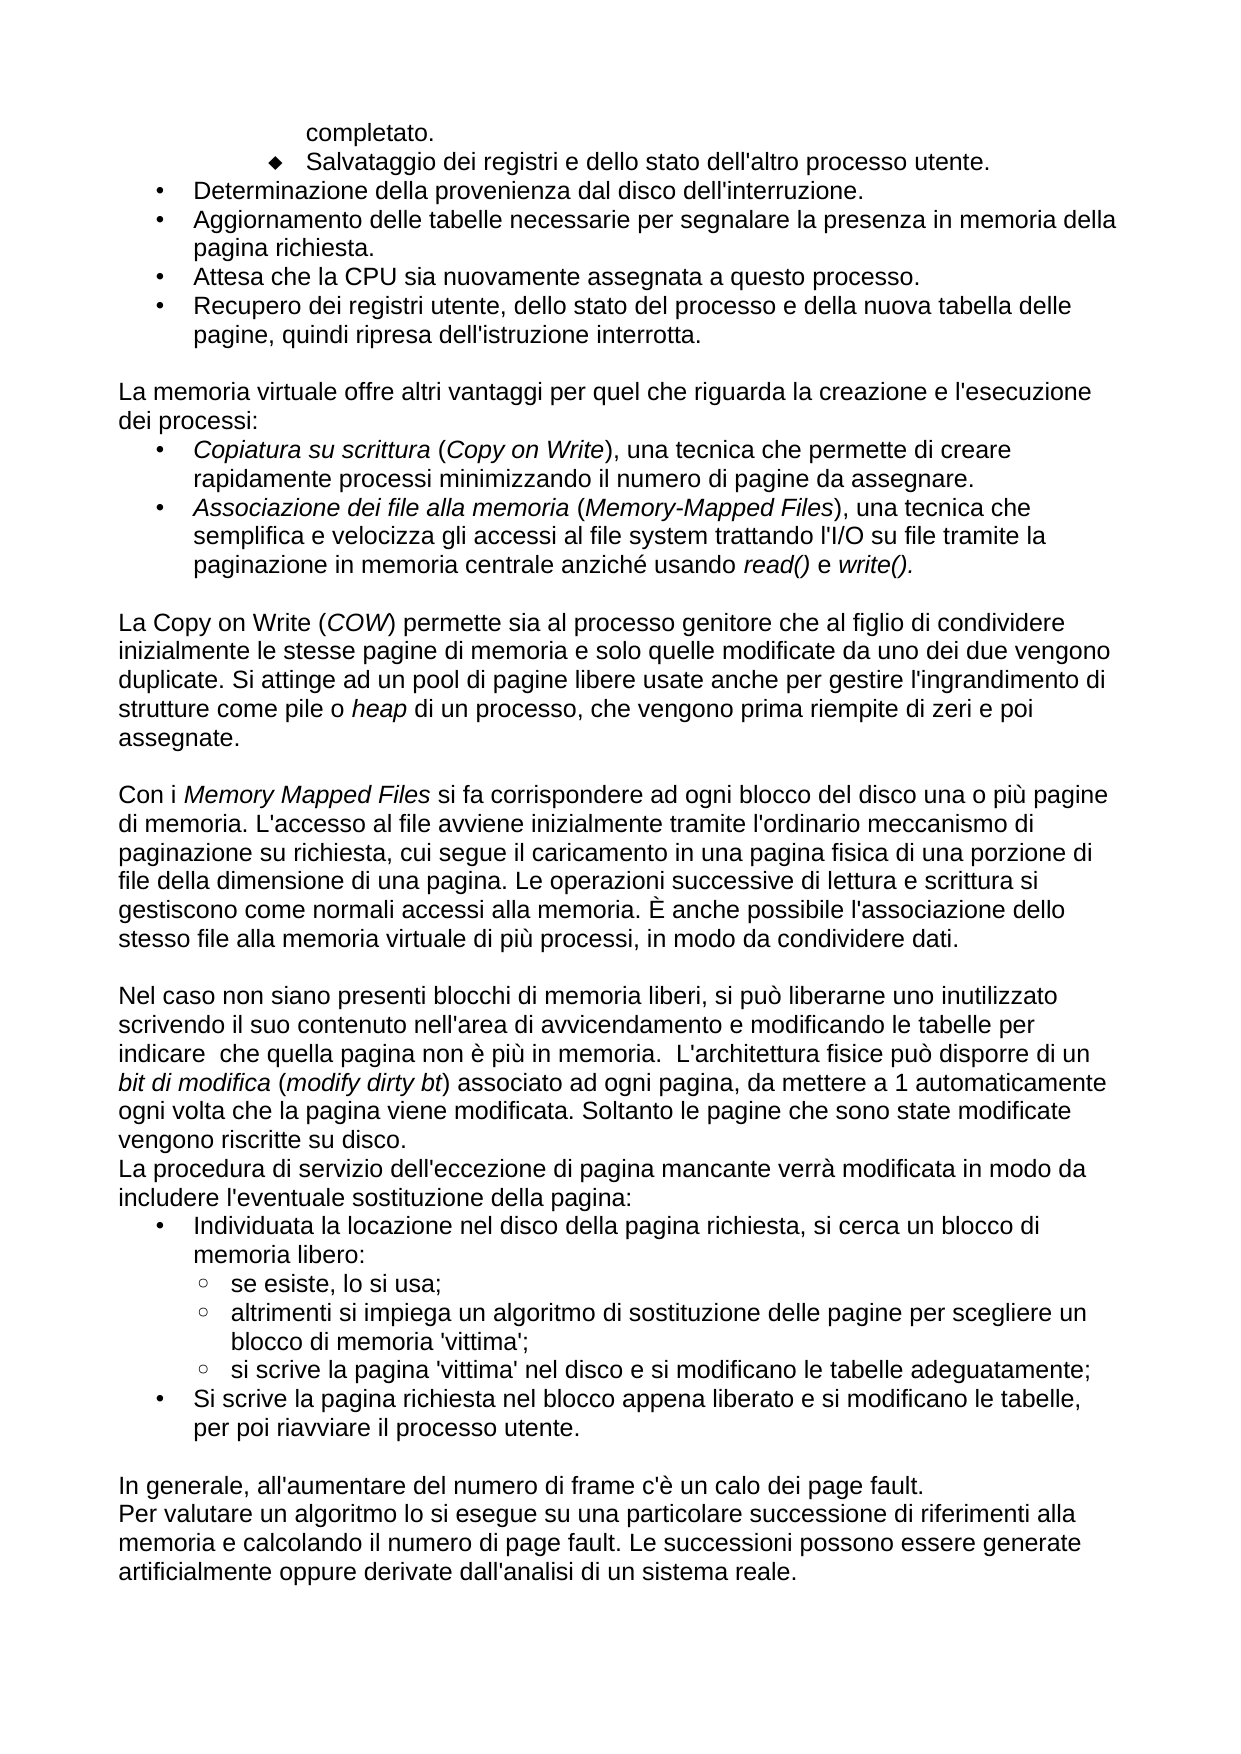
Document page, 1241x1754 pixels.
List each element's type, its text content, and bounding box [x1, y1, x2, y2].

text In generale, all'aumentare del numero di frame c'è un calo dei page fault. [118, 1471, 1122, 1499]
text Per valutare un algoritmo lo si esegue su una particolare successione di riferimenti alla memoria e calcolando il numero di page fault. Le successioni possono essere generate artificialmente oppure derivate dall'analisi di un sistema reale. [118, 1499, 1122, 1586]
list Si scrive la pagina richiesta nel blocco appena liberato e si modificano le tabelle, per poi riavviare il processo utente. [156, 1384, 1122, 1442]
list Attesa che la CPU sia nuovamente assegnata a questo processo. [156, 262, 1122, 291]
list Copiatura su scrittura (Copy on Write), una tecnica che permette di creare rapidamente processi minimizzando il numero di pagine da assegnare. [156, 435, 1122, 492]
list completato. [268, 118, 1122, 147]
list Associazione dei file alla memoria (Memory-Mapped Files), una tecnica che semplifica e velocizza gli accessi al file system trattando l'I/O su file tramite la paginazione in memoria centrale anziché usando read() e write(). [156, 492, 1122, 579]
list si scrive la pagina 'vittima' nel disco e si modificano le tabelle adeguatamente; [193, 1355, 1122, 1384]
list Salvataggio dei registri e dello stato dell'altro processo utente. [268, 147, 1122, 176]
list Determinazione della provenienza dal disco dell'interruzione. [156, 176, 1122, 204]
text Con i Memory Mapped Files si fa corrispondere ad ogni blocco del disco una o più pagine di memoria. L'accesso al file avviene inizialmente tramite l'ordinario meccanismo di paginazione su richiesta, cui segue il caricamento in una pagina fisica di una porzione di file della dimensione di una pagina. Le operazioni successive di lettura e scrittura si gestiscono come normali accessi alla memoria. È anche possibile l'associazione dello stesso file alla memoria virtuale di più processi, in modo da condividere dati. [118, 780, 1122, 953]
text La procedura di servizio dell'eccezione di pagina mancante verrà modificata in modo da includere l'eventuale sostituzione della pagina: [118, 1154, 1122, 1211]
text La Copy on Write (COW) permette sia al processo genitore che al figlio di condividere inizialmente le stesse pagine di memoria e solo quelle modificate da uno dei due vengono duplicate. Si attinge ad un pool di pagine libere usate anche per gestire l'ingrandimento di strutture come pile o heap di un processo, che vengono prima riempite di zeri e poi assegnate. [118, 608, 1122, 751]
text Nel caso non siano presenti blocchi di memoria liberi, si può liberarne uno inutilizzato scrivendo il suo contenuto nell'area di avvicendamento e modificando le tabelle per indicare che quella pagina non è più in memoria. L'architettura fisice può disporre di un bit di modifica (modify dirty bt) associato ad ogni pagina, da mettere a 1 automaticamente ogni volta che la pagina viene modificata. Soltanto le pagine che sono state modificate vengono riscritte su disco. [118, 981, 1122, 1154]
list Recupero dei registri utente, dello stato del processo e della nuova tabella delle pagine, quindi ripresa dell'istruzione interrotta. [156, 291, 1122, 349]
text La memoria virtuale offre altri vantaggi per quel che riguarda la creazione e l'esecuzione dei processi: [118, 377, 1122, 435]
list Individuata la locazione nel disco della pagina richiesta, si cerca un blocco di memoria libero: [156, 1211, 1122, 1269]
list se esiste, lo si usa; [193, 1269, 1122, 1298]
list altrimenti si impiega un algoritmo di sostituzione delle pagine per scegliere un blocco di memoria 'vittima'; [193, 1298, 1122, 1355]
list Aggiornamento delle tabelle necessarie per segnalare la presenza in memoria della pagina richiesta. [156, 204, 1122, 262]
